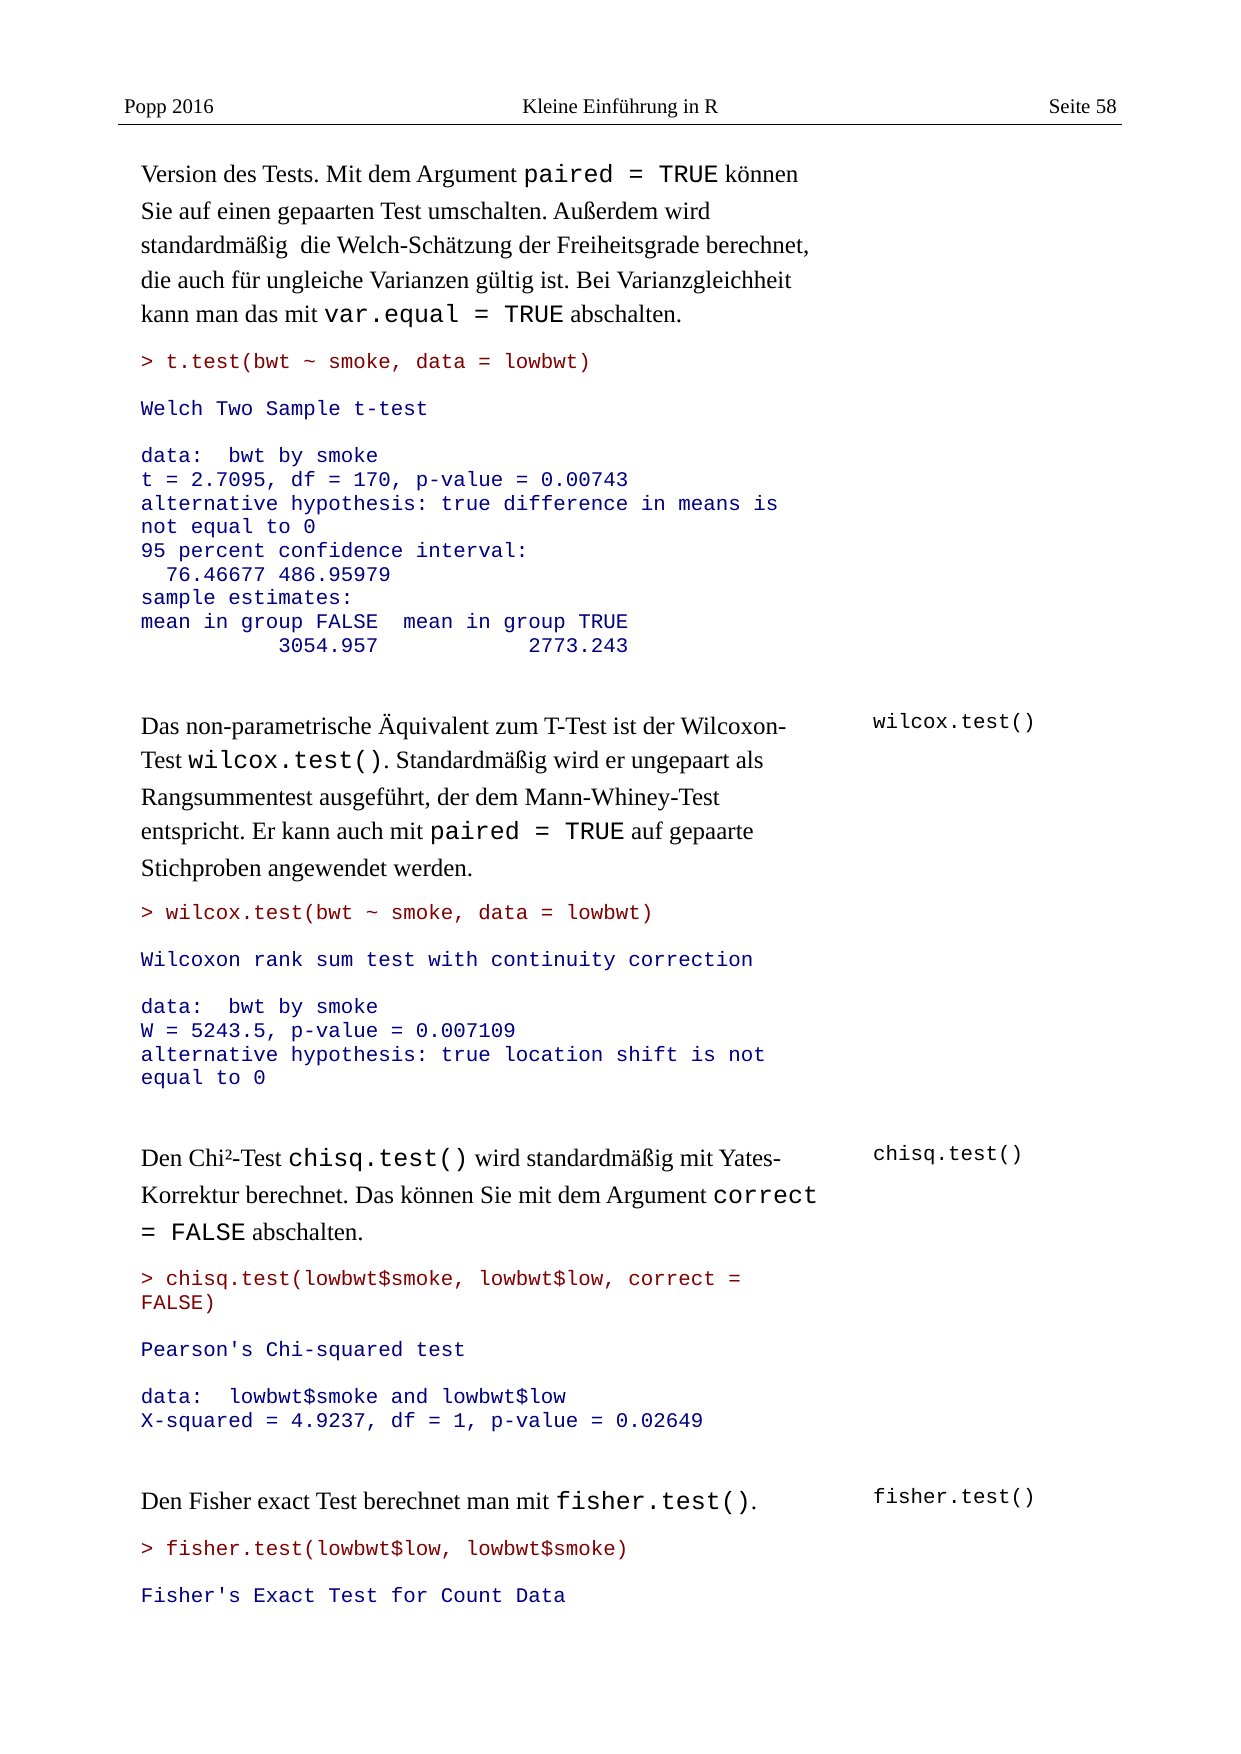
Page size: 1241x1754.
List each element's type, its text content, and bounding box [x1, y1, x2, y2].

table_cell wilcox.test() [855, 711, 1123, 1143]
table_cell Den Fisher exact Test berechnet man mit fisher.test(). > fisher.test(lowbwt$low, lowbwt$smoke) Fisher's Exact Test for Count Data [141, 1486, 855, 1632]
table_cell fisher.test() [855, 1486, 1123, 1632]
table_cell chisq.test() [855, 1144, 1123, 1486]
table_cell Das non-parametrische Äquivalent zum T-Test ist der Wilcoxon-Test wilcox.test(). Standardmäßig wird er ungepaart als Rangsummentest ausgeführt, der dem Mann-Whiney-Test entspricht. Er kann auch mit paired = TRUE auf gepaarte Stichproben angewendet werden. > wilcox.test(bwt ~ smoke, data = lowbwt) Wilcoxon rank sum test with continuity correction data: bwt by smoke W = 5243.5, p-value = 0.007109 alternative hypothesis: true location shift is not equal to 0 [141, 711, 855, 1143]
table_cell Den Chi²-Test chisq.test() wird standardmäßig mit Yates-Korrektur berechnet. Das können Sie mit dem Argument correct = FALSE abschalten. > chisq.test(lowbwt$smoke, lowbwt$low, correct = FALSE) Pearson's Chi-squared test data: lowbwt$smoke and lowbwt$low X-squared = 4.9237, df = 1, p-value = 0.02649 [141, 1144, 855, 1486]
table_cell [855, 159, 1123, 711]
table_cell Version des Tests. Mit dem Argument paired = TRUE können Sie auf einen gepaarten Test umschalten. Außerdem wird standardmäßig die Welch-Schätzung der Freiheitsgrade berechnet, die auch für ungleiche Varianzen gültig ist. Bei Varianzgleichheit kann man das mit var.equal = TRUE abschalten. > t.test(bwt ~ smoke, data = lowbwt) Welch Two Sample t-test data: bwt by smoke t = 2.7095, df = 170, p-value = 0.00743 alternative hypothesis: true difference in means is not equal to 0 95 percent confidence interval: 76.46677 486.95979 sample estimates: mean in group FALSE mean in group TRUE 3054.957 2773.243 [141, 159, 855, 711]
